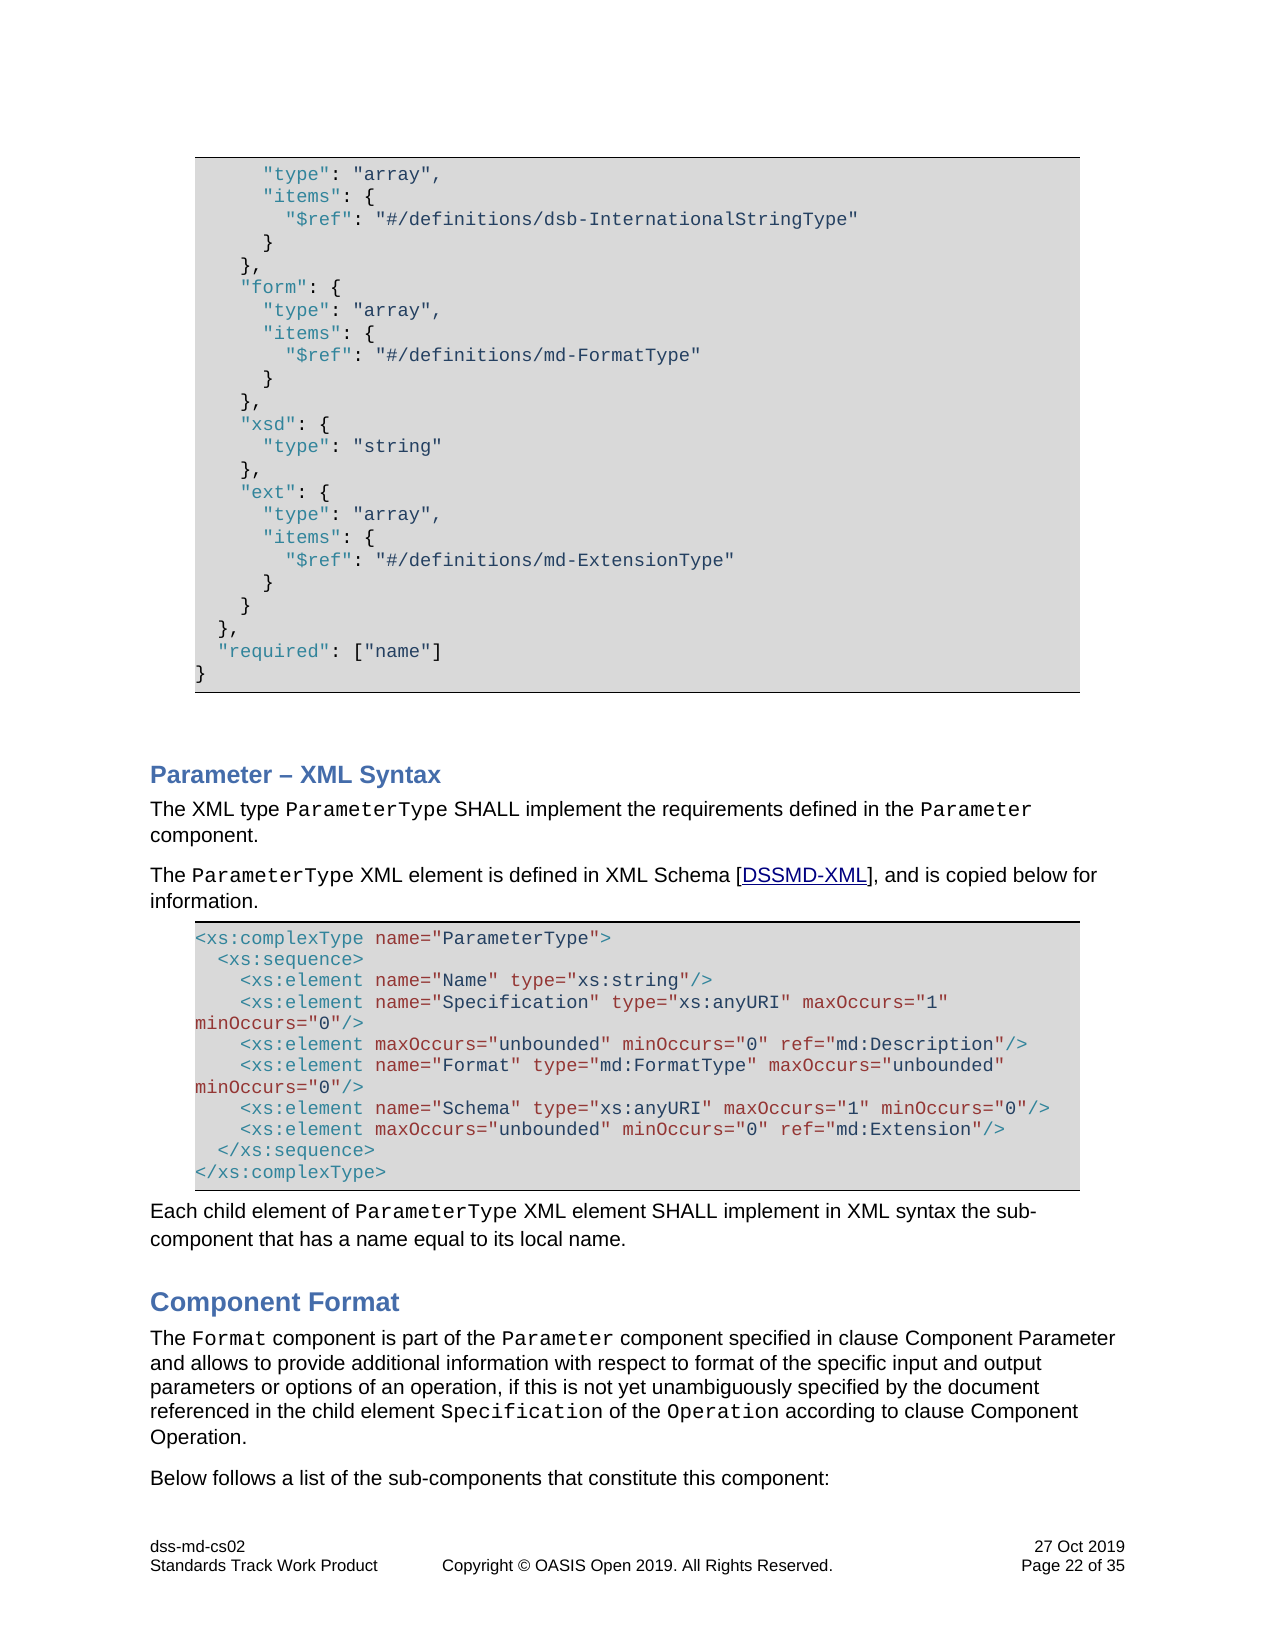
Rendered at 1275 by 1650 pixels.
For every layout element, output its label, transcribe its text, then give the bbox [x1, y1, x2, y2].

text <xs:sequence> [195, 943, 1080, 964]
text } [195, 566, 1080, 589]
text "form": { [195, 271, 1080, 293]
text } [195, 362, 1080, 384]
text }, [195, 452, 1080, 475]
text "type": "string" [195, 430, 1080, 452]
text "items": { [195, 316, 1080, 339]
text The XML type ParameterType SHALL implement the requirements defined in the Parameter component. [150, 797, 1125, 847]
text "type": "array", [195, 158, 1080, 180]
text "items": { [195, 180, 1080, 203]
text }, [195, 248, 1080, 271]
text <xs:element name="Name" type="xs:string"/> [195, 964, 1080, 985]
text "ext": { [195, 475, 1080, 498]
text The ParameterType XML element is defined in XML Schema [DSSMD-XML], and is copied below for information. [150, 863, 1125, 913]
text <xs:element name="Specification" type="xs:anyURI" maxOccurs="1" minOccurs="0"/> [195, 985, 1080, 1028]
subtitle Component Format [150, 1286, 1125, 1317]
text <xs:element name="Format" type="md:FormatType" maxOccurs="unbounded" minOccurs="0"/> [195, 1049, 1080, 1091]
text "items": { [195, 521, 1080, 543]
text } [195, 225, 1080, 248]
text </xs:complexType> [195, 1155, 1080, 1190]
text Below follows a list of the sub-components that constitute this component: [150, 1466, 1125, 1489]
text }, [195, 611, 1080, 634]
text "$ref": "#/definitions/dsb-InternationalStringType" [195, 203, 1080, 225]
text <xs:element maxOccurs="unbounded" minOccurs="0" ref="md:Extension"/> [195, 1113, 1080, 1134]
text Each child element of ParameterType XML element SHALL implement in XML syntax the sub-component that has a name equal to its local name. [150, 1199, 1125, 1251]
text "$ref": "#/definitions/md-FormatType" [195, 339, 1080, 362]
text }, [195, 384, 1080, 407]
text } [195, 657, 1080, 692]
text <xs:complexType name="ParameterType"> [195, 923, 1080, 943]
text "xsd": { [195, 407, 1080, 430]
text "type": "array", [195, 293, 1080, 316]
text <xs:element maxOccurs="unbounded" minOccurs="0" ref="md:Description"/> [195, 1028, 1080, 1049]
text <xs:element name="Schema" type="xs:anyURI" maxOccurs="1" minOccurs="0"/> [195, 1091, 1080, 1113]
text } [195, 589, 1080, 611]
text </xs:sequence> [195, 1134, 1080, 1155]
subtitle Parameter – XML Syntax [150, 760, 1125, 788]
text The Format component is part of the Parameter component specified in clause 3.1.5 and allows to provide additional information with respect to format of the specific input and output parameters or options of an operation, if this is not yet unambiguously specified by the document referenced in the child element Specification of the Operation according to clause 3.1.4. [150, 1325, 1125, 1449]
text "type": "array", [195, 498, 1080, 521]
text "$ref": "#/definitions/md-ExtensionType" [195, 543, 1080, 566]
text "required": ["name"] [195, 634, 1080, 657]
